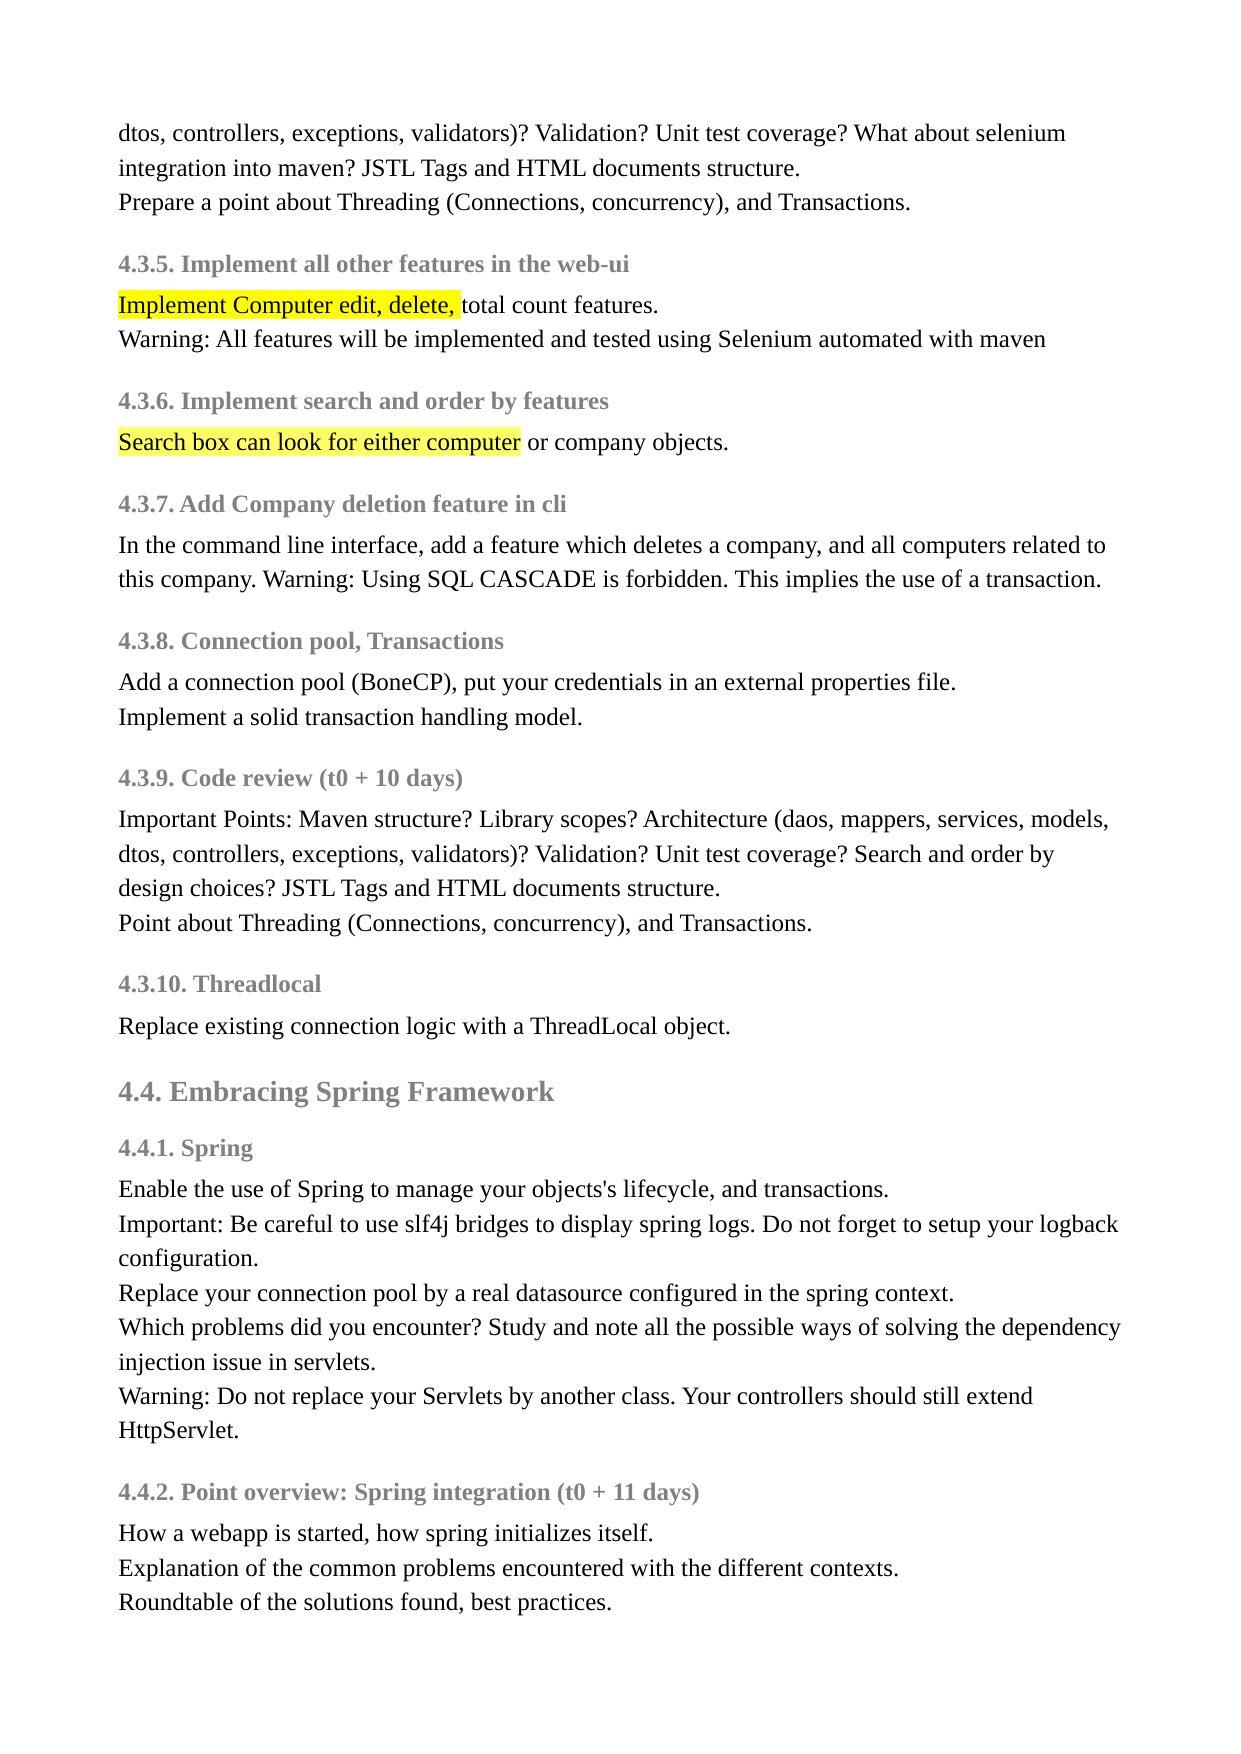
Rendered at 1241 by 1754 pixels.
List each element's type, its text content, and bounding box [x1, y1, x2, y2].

text dtos, controllers, exceptions, validators)? Validation? Unit test coverage? What about selenium integration into maven? JSTL Tags and HTML documents structure. Prepare a point about Threading (Connections, concurrency), and Transactions. [118, 118, 1122, 216]
text Enable the use of Spring to manage your objects's lifecycle, and transactions. Important: Be careful to use slf4j bridges to display spring logs. Do not forget to setup your logback configuration. Replace your connection pool by a real datasource configured in the spring context. Which problems did you encounter? Study and note all the possible ways of solving the dependency injection issue in servlets. Warning: Do not replace your Servlets by another class. Your controllers should still extend HttpServlet. [118, 1174, 1122, 1444]
subtitle 4.3.10. Threadlocal [118, 969, 1122, 998]
text Important Points: Maven structure? Library scopes? Architecture (daos, mappers, services, models, dtos, controllers, exceptions, validators)? Validation? Unit test coverage? Search and order by design choices? JSTL Tags and HTML documents structure. Point about Threading (Connections, concurrency), and Transactions. [118, 804, 1122, 937]
subtitle 4.3.5. Implement all other features in the web-ui [118, 249, 1122, 277]
subtitle 4.3.6. Implement search and order by features [118, 386, 1122, 415]
text How a webapp is started, how spring initializes itself. Explanation of the common problems encountered with the different contexts. Roundtable of the solutions found, best practices. [118, 1518, 1122, 1616]
text In the command line interface, add a feature which deletes a company, and all computers related to this company. Warning: Using SQL CASCADE is forbidden. This implies the use of a transaction. [118, 530, 1122, 593]
text Replace existing connection logic with a ThreadLocal object. [118, 1011, 1122, 1039]
subtitle 4.3.9. Code review (t0 + 10 days) [118, 763, 1122, 792]
text Add a connection pool (BoneCP), put your credentials in an external properties file. Implement a solid transaction handling model. [118, 667, 1122, 731]
subtitle 4.4.1. Spring [118, 1133, 1122, 1162]
subtitle 4.3.8. Connection pool, Transactions [118, 626, 1122, 655]
text Implement Computer edit, delete, total count features. Warning: All features will be implemented and tested using Selenium automated with maven [118, 290, 1122, 353]
text Search box can look for either computer or company objects. [118, 427, 1122, 456]
subtitle 4.4.2. Point overview: Spring integration (t0 + 11 days) [118, 1477, 1122, 1506]
subtitle 4.4. Embracing Spring Framework [118, 1074, 1122, 1108]
subtitle 4.3.7. Add Company deletion feature in cli [118, 489, 1122, 517]
